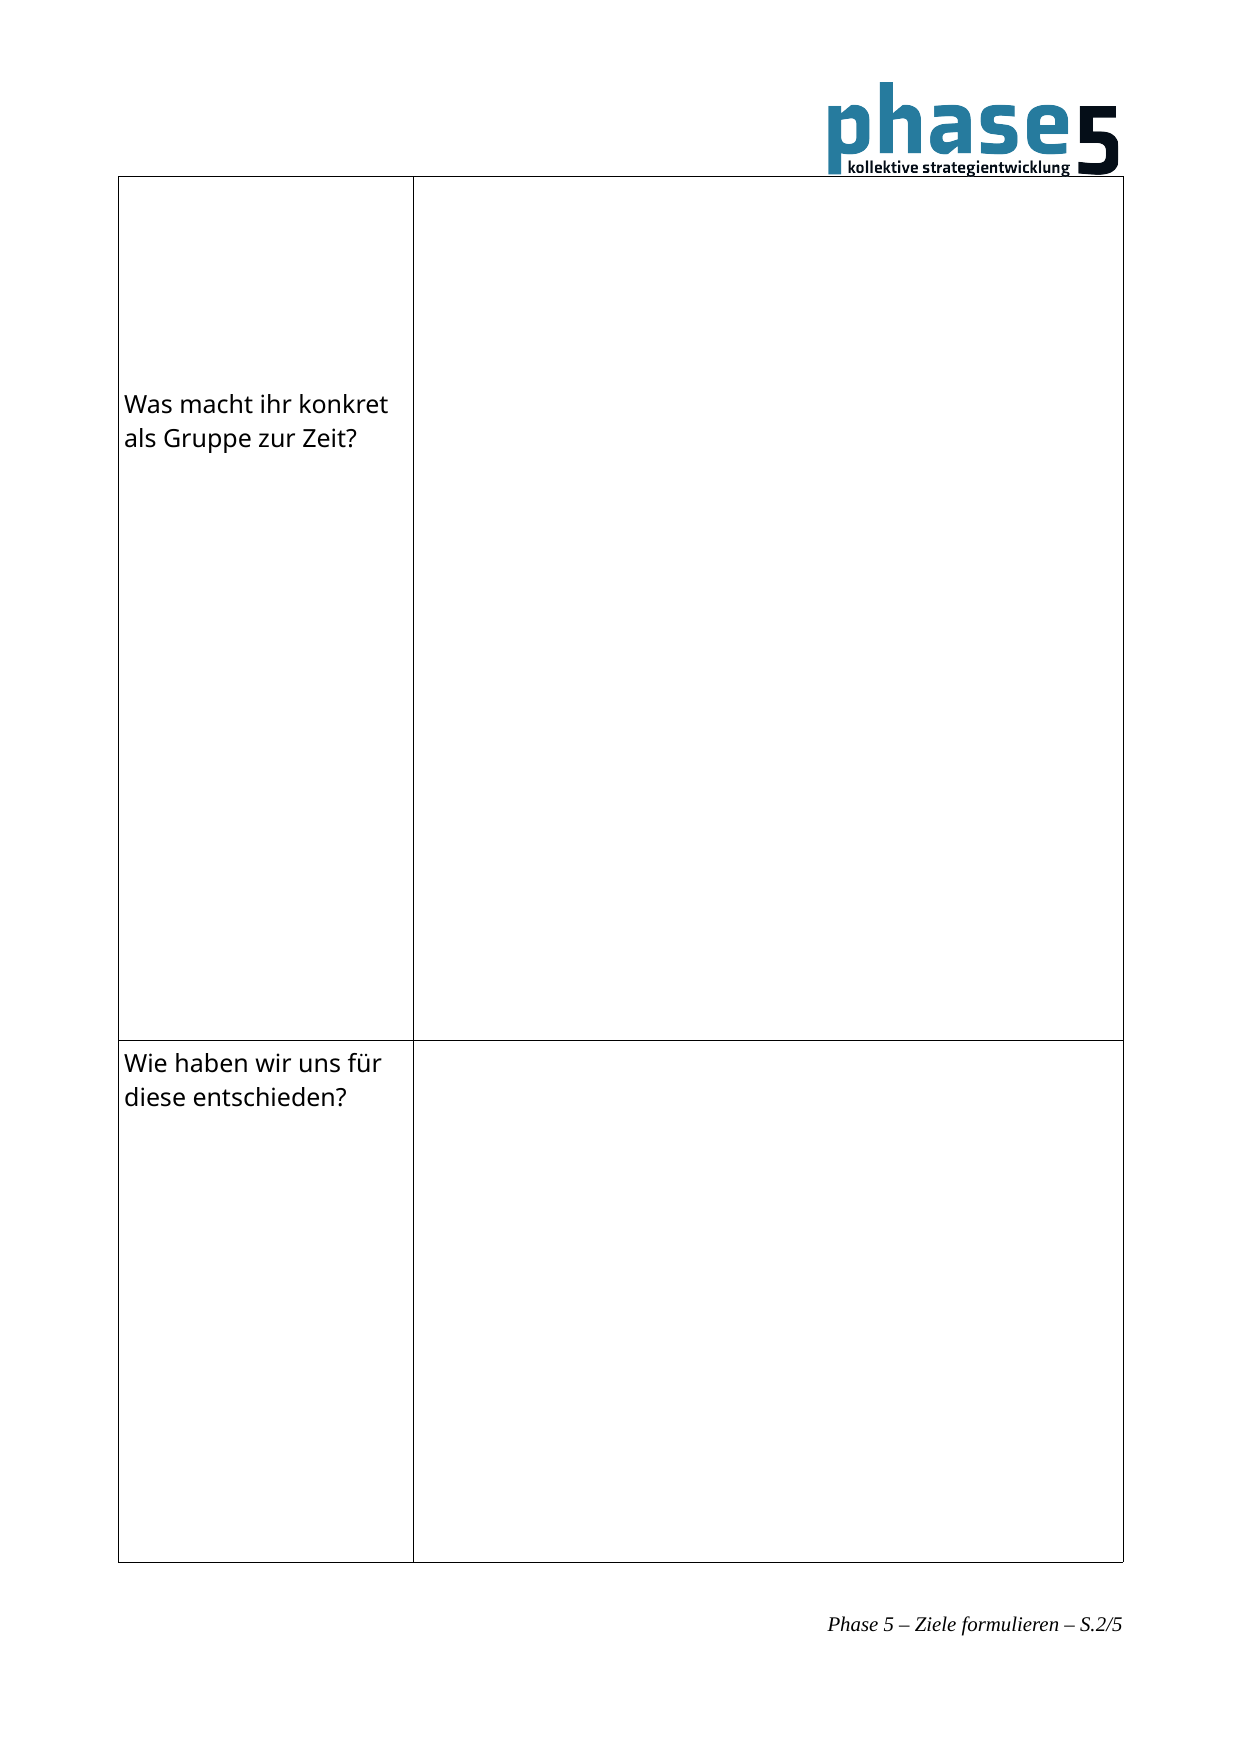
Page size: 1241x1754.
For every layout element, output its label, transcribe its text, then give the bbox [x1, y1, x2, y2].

table_cell [414, 1041, 1123, 1562]
table_cell Was macht ihr konkret als Gruppe zur Zeit? [119, 177, 413, 1039]
picture [828, 82, 1119, 177]
table_cell [414, 177, 1123, 1039]
table_cell Wie haben wir uns für diese entschieden? [119, 1041, 413, 1562]
